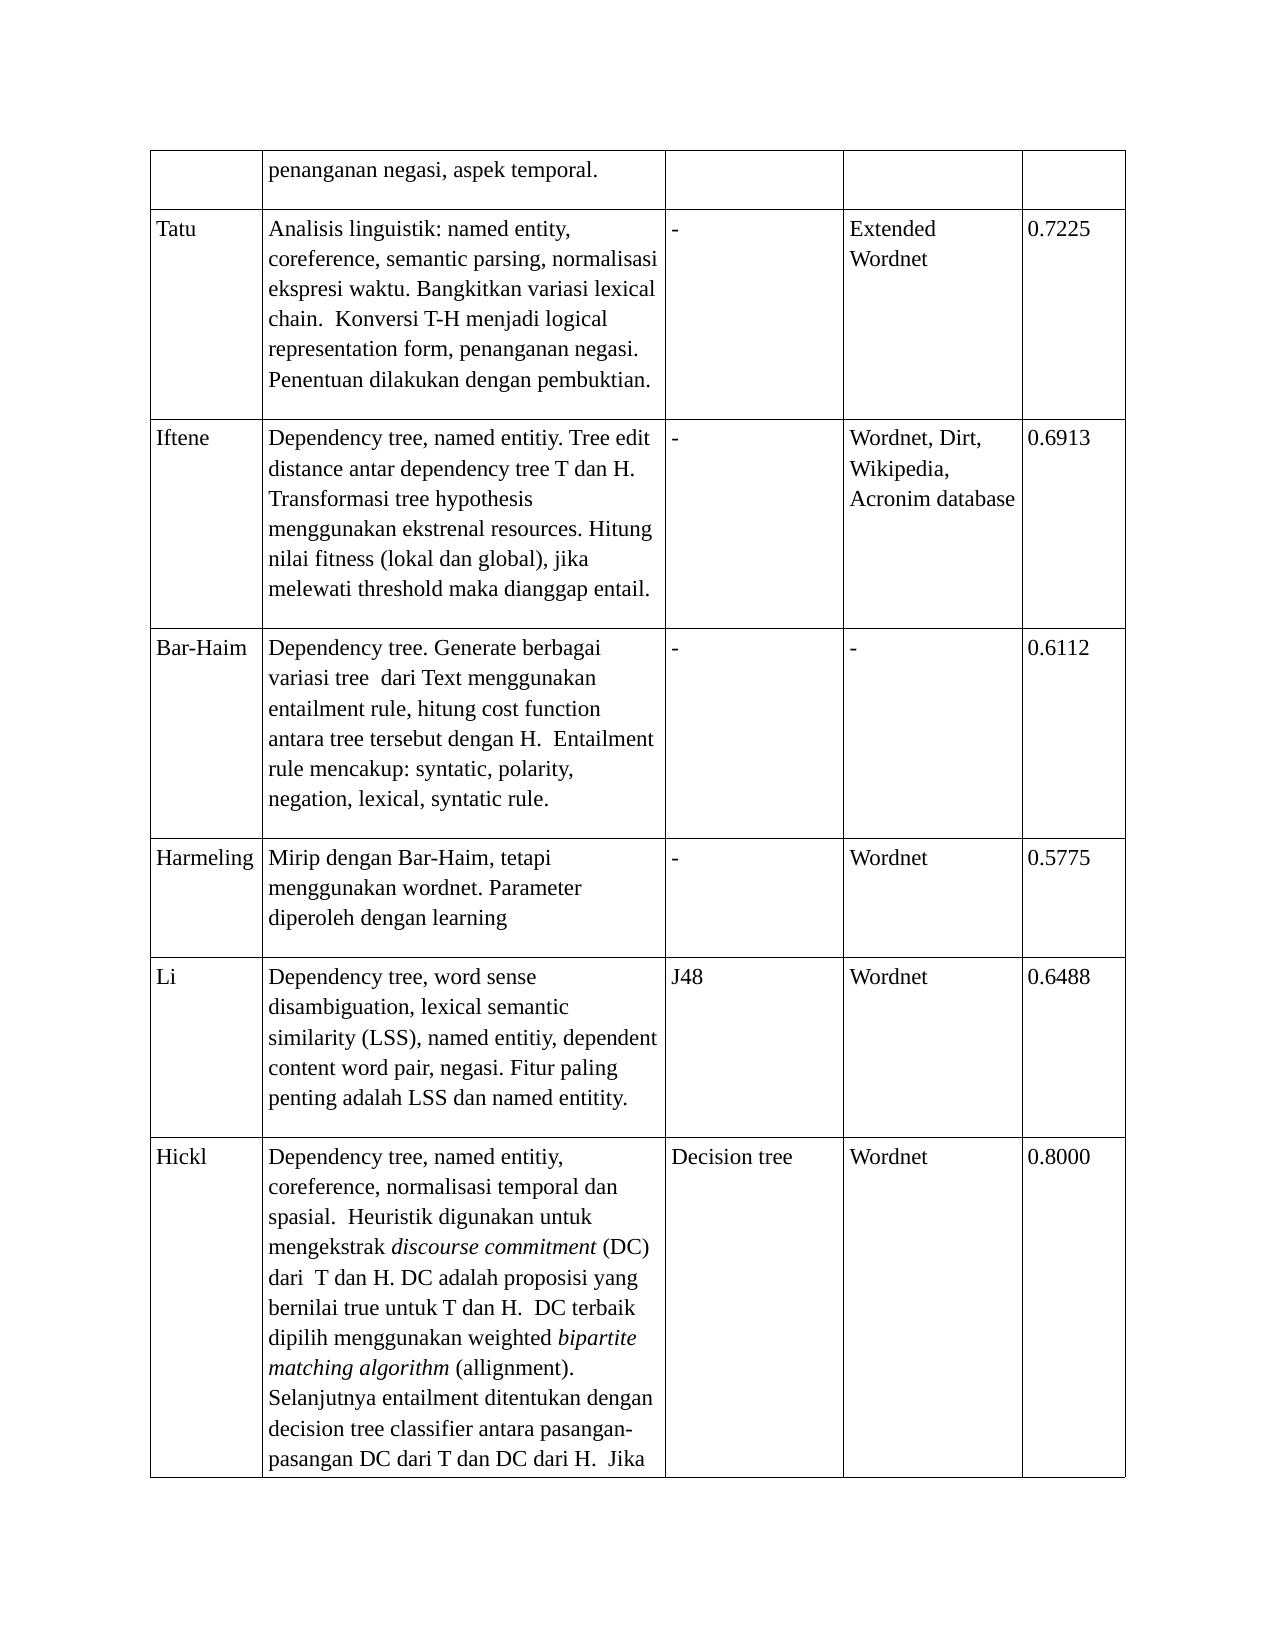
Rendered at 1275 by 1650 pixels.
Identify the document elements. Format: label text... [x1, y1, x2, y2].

table_cell 0.8000 [1023, 1138, 1125, 1477]
table_cell Mirip dengan Bar-Haim, tetapi menggunakan wordnet. Parameter diperoleh dengan learning [263, 839, 665, 957]
table_cell Dependency tree, named entitiy. Tree edit distance antar dependency tree T dan H. Transformasi tree hypothesis menggunakan ekstrenal resources. Hitung nilai fitness (lokal dan global), jika melewati threshold maka dianggap entail. [263, 420, 665, 628]
table_cell Iftene [151, 420, 262, 628]
table_cell Decision tree [666, 1138, 843, 1477]
table_cell Dependency tree, word sense disambiguation, lexical semantic similarity (LSS), named entitiy, dependent content word pair, negasi. Fitur paling penting adalah LSS dan named entitity. [263, 958, 665, 1137]
table_cell Analisis linguistik: named entity, coreference, semantic parsing, normalisasi ekspresi waktu. Bangkitkan variasi lexical chain. Konversi T-H menjadi logical representation form, penanganan negasi. Penentuan dilakukan dengan pembuktian. [263, 210, 665, 418]
table_cell penanganan negasi, aspek temporal. [263, 151, 665, 209]
table_cell Hickl [151, 1138, 262, 1477]
table_cell 0.6913 [1023, 420, 1125, 628]
table_cell [1023, 151, 1125, 209]
table_cell 0.7225 [1023, 210, 1125, 418]
table_cell - [666, 151, 843, 209]
table_cell - [666, 629, 843, 838]
table_cell 0.5775 [1023, 839, 1125, 957]
table_cell Wordnet [844, 1138, 1022, 1477]
table_cell Wordnet [844, 839, 1022, 957]
table_cell Wordnet [844, 958, 1022, 1137]
table_cell Harmeling [151, 839, 262, 957]
table_cell - [666, 420, 843, 628]
table_cell [844, 151, 1022, 209]
table_cell Dependency tree. Generate berbagai variasi tree dari Text menggunakan entailment rule, hitung cost function antara tree tersebut dengan H. Entailment rule mencakup: syntatic, polarity, negation, lexical, syntatic rule. [263, 629, 665, 838]
table_cell - [844, 629, 1022, 838]
table_cell - [666, 210, 843, 418]
table_cell - [666, 839, 843, 957]
table_cell [151, 151, 262, 209]
table_cell J48 [666, 958, 843, 1137]
table_cell 0.6112 [1023, 629, 1125, 838]
table_cell Dependency tree, named entitiy, coreference, normalisasi temporal dan spasial. Heuristik digunakan untuk mengekstrak discourse commitment (DC) dari T dan H. DC adalah proposisi yang bernilai true untuk T dan H. DC terbaik dipilih menggunakan weighted bipartite matching algorithm (allignment). Selanjutnya entailment ditentukan dengan decision tree classifier antara pasangan-pasangan DC dari T dan DC dari H. Jika [263, 1138, 665, 1477]
table_cell Li [151, 958, 262, 1137]
table_cell Extended Wordnet [844, 210, 1022, 418]
table_cell Bar-Haim [151, 629, 262, 838]
table_cell Tatu [151, 210, 262, 418]
table_cell Wordnet, Dirt, Wikipedia, Acronim database [844, 420, 1022, 628]
table_cell 0.6488 [1023, 958, 1125, 1137]
